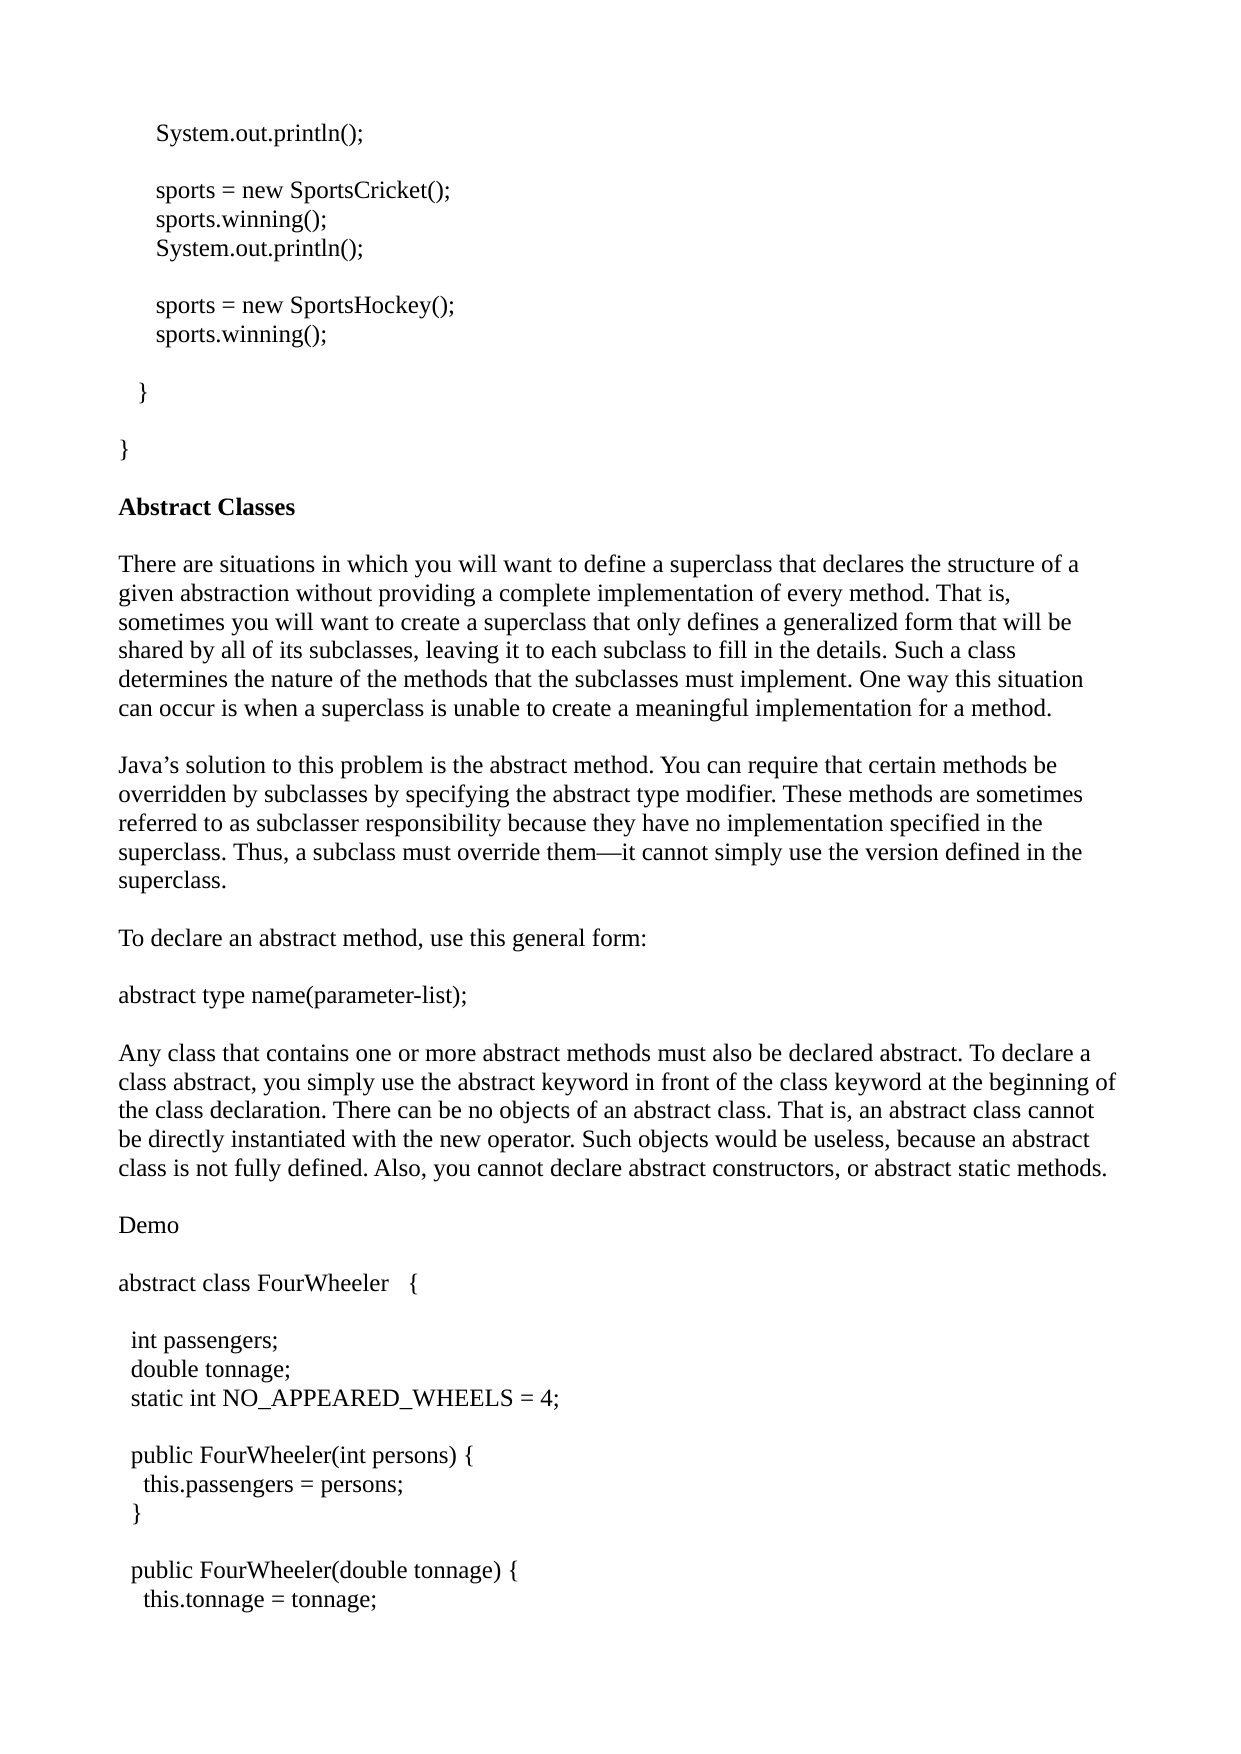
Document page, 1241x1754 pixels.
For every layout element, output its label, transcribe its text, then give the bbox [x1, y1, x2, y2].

text Abstract Classes [118, 492, 1122, 521]
text Any class that contains one or more abstract methods must also be declared abstract. To declare a class abstract, you simply use the abstract keyword in front of the class keyword at the beginning of the class declaration. There can be no objects of an abstract class. That is, an abstract class cannot be directly instantiated with the new operator. Such objects would be useless, because an abstract class is not fully defined. Also, you cannot declare abstract constructors, or abstract static methods. [118, 1038, 1122, 1182]
text Java’s solution to this problem is the abstract method. You can require that certain methods be overridden by subclasses by specifying the abstract type modifier. These methods are sometimes referred to as subclasser responsibility because they have no implementation specified in the superclass. Thus, a subclass must override them—it cannot simply use the version defined in the superclass. [118, 751, 1122, 894]
text sports = new SportsHockey(); [118, 291, 1122, 319]
text this.tonnage = tonnage; [118, 1584, 1122, 1613]
text Demo [118, 1211, 1122, 1239]
text public FourWheeler(int persons) { [118, 1441, 1122, 1469]
text } [118, 434, 1122, 463]
text int passengers; [118, 1326, 1122, 1354]
text sports.winning(); [118, 319, 1122, 348]
text System.out.println(); [118, 233, 1122, 262]
text static int NO_APPEARED_WHEELS = 4; [118, 1383, 1122, 1412]
text sports.winning(); [118, 204, 1122, 233]
text To declare an abstract method, use this general form: [118, 923, 1122, 952]
text public FourWheeler(double tonnage) { [118, 1556, 1122, 1584]
text abstract class FourWheeler { [118, 1268, 1122, 1297]
text sports = new SportsCricket(); [118, 176, 1122, 204]
text } [118, 1498, 1122, 1527]
text System.out.println(); [118, 118, 1122, 147]
text } [118, 377, 1122, 406]
text There are situations in which you will want to define a superclass that declares the structure of a given abstraction without providing a complete implementation of every method. That is, sometimes you will want to create a superclass that only defines a generalized form that will be shared by all of its subclasses, leaving it to each subclass to fill in the details. Such a class determines the nature of the methods that the subclasses must implement. One way this situation can occur is when a superclass is unable to create a meaningful implementation for a method. [118, 549, 1122, 722]
text this.passengers = persons; [118, 1469, 1122, 1498]
text double tonnage; [118, 1354, 1122, 1383]
text abstract type name(parameter-list); [118, 981, 1122, 1009]
